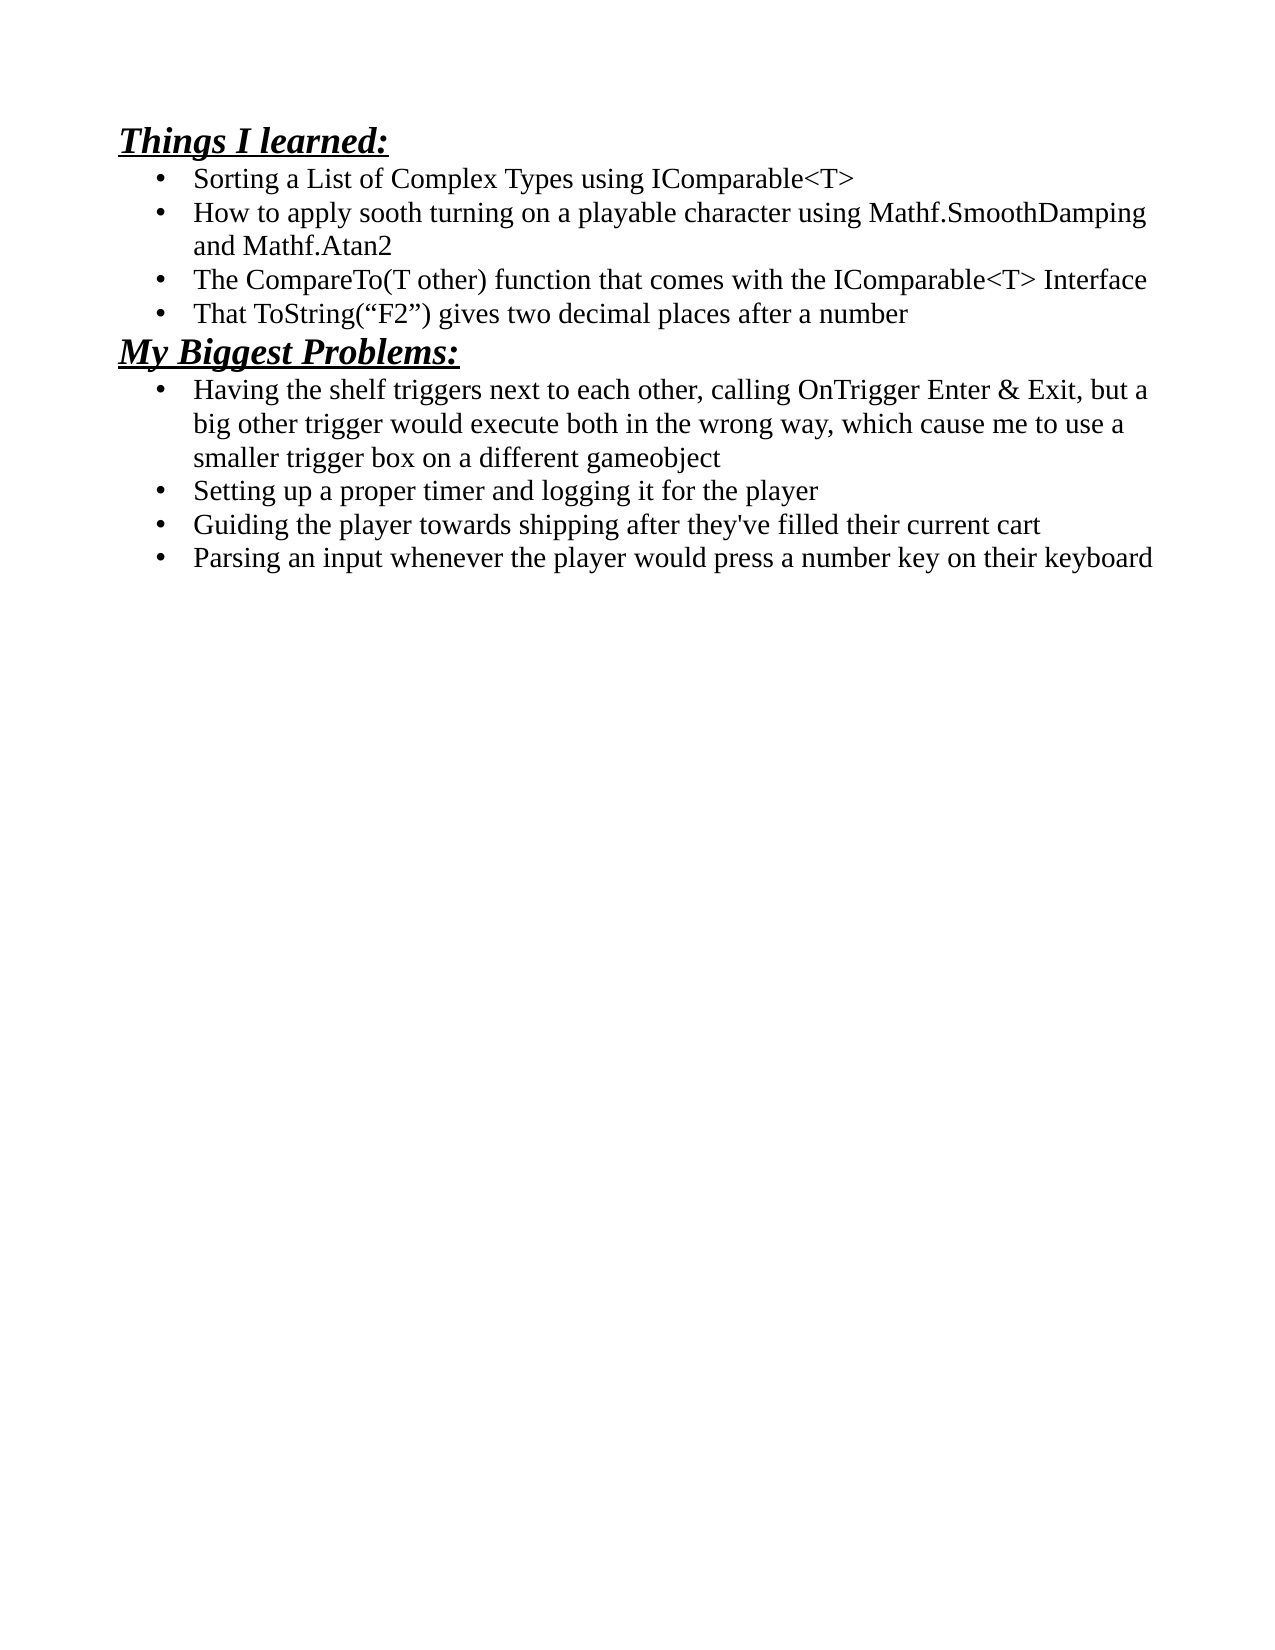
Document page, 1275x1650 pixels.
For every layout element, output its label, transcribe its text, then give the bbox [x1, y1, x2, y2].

list Setting up a proper timer and logging it for the player [156, 473, 1157, 507]
list How to apply sooth turning on a playable character using Mathf.SmoothDamping and Mathf.Atan2 [156, 195, 1157, 262]
list Sorting a List of Complex Types using IComparable<T> [156, 161, 1157, 195]
list Having the shelf triggers next to each other, calling OnTrigger Enter & Exit, but a big other trigger would execute both in the wrong way, which cause me to use a smaller trigger box on a different gameobject [156, 372, 1157, 473]
list That ToString(“F2”) gives two decimal places after a number [156, 296, 1157, 329]
list Parsing an input whenever the player would press a number key on their keyboard [156, 541, 1157, 574]
text My Biggest Problems: [118, 329, 1157, 372]
list The CompareTo(T other) function that comes with the IComparable<T> Interface [156, 262, 1157, 296]
text Things I learned: [118, 118, 1157, 161]
list Guiding the player towards shipping after they've filled their current cart [156, 507, 1157, 541]
